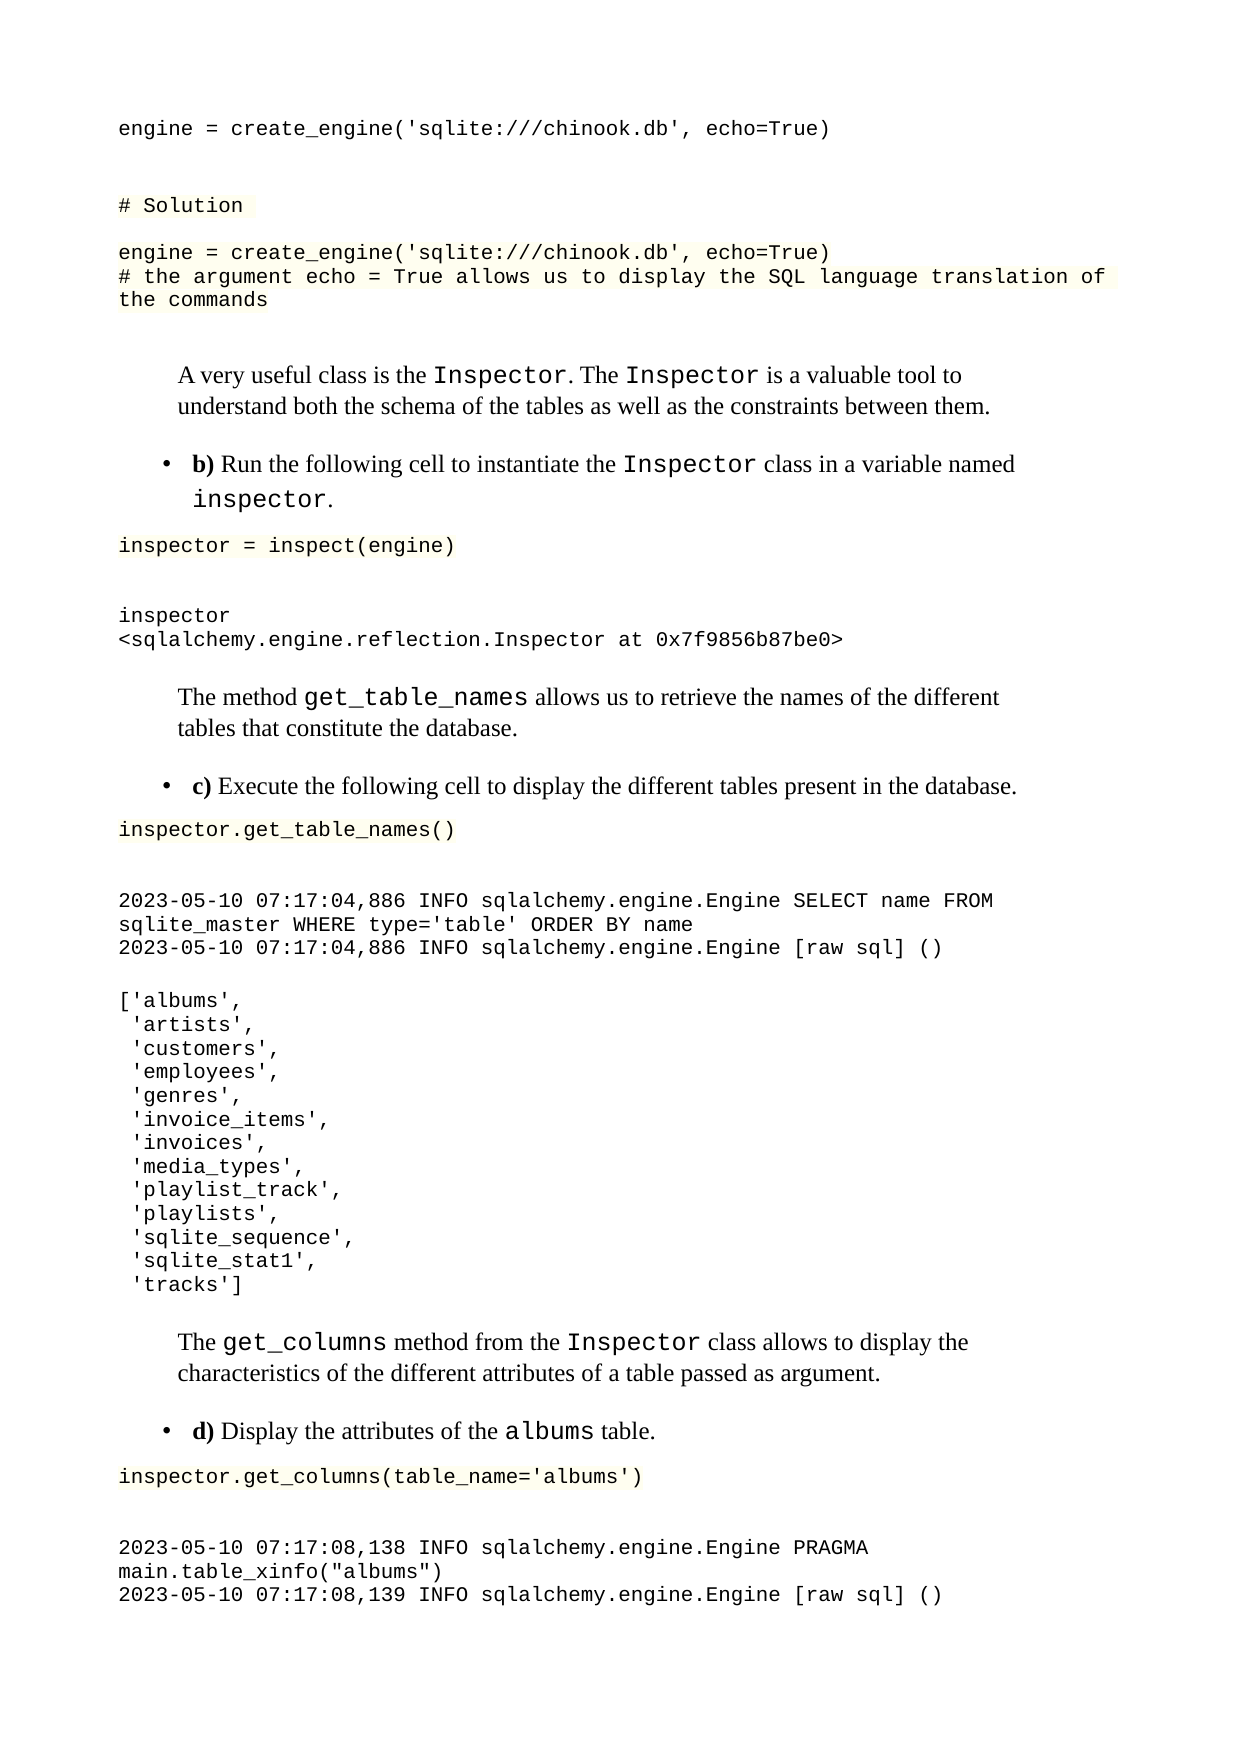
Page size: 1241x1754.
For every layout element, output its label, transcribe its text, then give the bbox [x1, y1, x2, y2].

text ​ [118, 843, 1122, 866]
text 'employees', [118, 1061, 1122, 1085]
text inspector.get_columns(table_name='albums') [118, 1466, 1122, 1490]
text 2023-05-10 07:17:08,138 INFO sqlalchemy.engine.Engine PRAGMA main.table_xinfo("albums") [118, 1537, 1122, 1584]
text 2023-05-10 07:17:04,886 INFO sqlalchemy.engine.Engine [raw sql] () [118, 937, 1122, 961]
text 'artists', [118, 1014, 1122, 1038]
text 'media_types', [118, 1156, 1122, 1179]
text ​ [118, 337, 1122, 360]
list d) Display the attributes of the albums table. [162, 1416, 1122, 1447]
text engine = create_engine('sqlite:///chinook.db', echo=True) [118, 242, 1122, 266]
text 'playlists', [118, 1203, 1122, 1227]
text The get_columns method from the Inspector class allows to display the characteristics of the different attributes of a table passed as argument. [177, 1327, 1063, 1387]
text 'customers', [118, 1038, 1122, 1061]
text ​ [118, 218, 1122, 242]
text ​ [118, 313, 1122, 337]
text ​ [118, 1490, 1122, 1513]
text 'invoice_items', [118, 1108, 1122, 1132]
text # the argument echo = True allows us to display the SQL language translation of the commands [118, 266, 1122, 313]
text ​ [118, 558, 1122, 582]
text ['albums', [118, 990, 1122, 1014]
text 'genres', [118, 1085, 1122, 1108]
text ​ [118, 1513, 1122, 1537]
text <sqlalchemy.engine.reflection.Inspector at 0x7f9856b87be0> [118, 629, 1122, 653]
text 'sqlite_sequence', [118, 1227, 1122, 1250]
text 2023-05-10 07:17:08,139 INFO sqlalchemy.engine.Engine [raw sql] () [118, 1584, 1122, 1608]
text inspector = inspect(engine) [118, 534, 1122, 558]
text 2023-05-10 07:17:04,886 INFO sqlalchemy.engine.Engine SELECT name FROM sqlite_master WHERE type='table' ORDER BY name [118, 890, 1122, 937]
list c) Execute the following cell to display the different tables present in the database. [162, 771, 1122, 800]
text inspector.get_table_names() [118, 819, 1122, 843]
text ​ [118, 582, 1122, 606]
text # Solution [118, 195, 1122, 218]
text The method get_table_names allows us to retrieve the names of the different tables that constitute the database. [177, 682, 1063, 742]
text A very useful class is the Inspector. The Inspector is a valuable tool to understand both the schema of the tables as well as the constraints between them. [177, 360, 1063, 420]
text engine = create_engine('sqlite:///chinook.db', echo=True) [118, 118, 1122, 142]
text 'playlist_track', [118, 1179, 1122, 1203]
text 'tracks'] [118, 1274, 1122, 1298]
text 'sqlite_stat1', [118, 1250, 1122, 1274]
text 'invoices', [118, 1132, 1122, 1156]
text ​ [118, 142, 1122, 165]
list b) Run the following cell to instantiate the Inspector class in a variable named inspector. [162, 449, 1122, 515]
text ​ [118, 866, 1122, 890]
text inspector [118, 606, 1122, 629]
